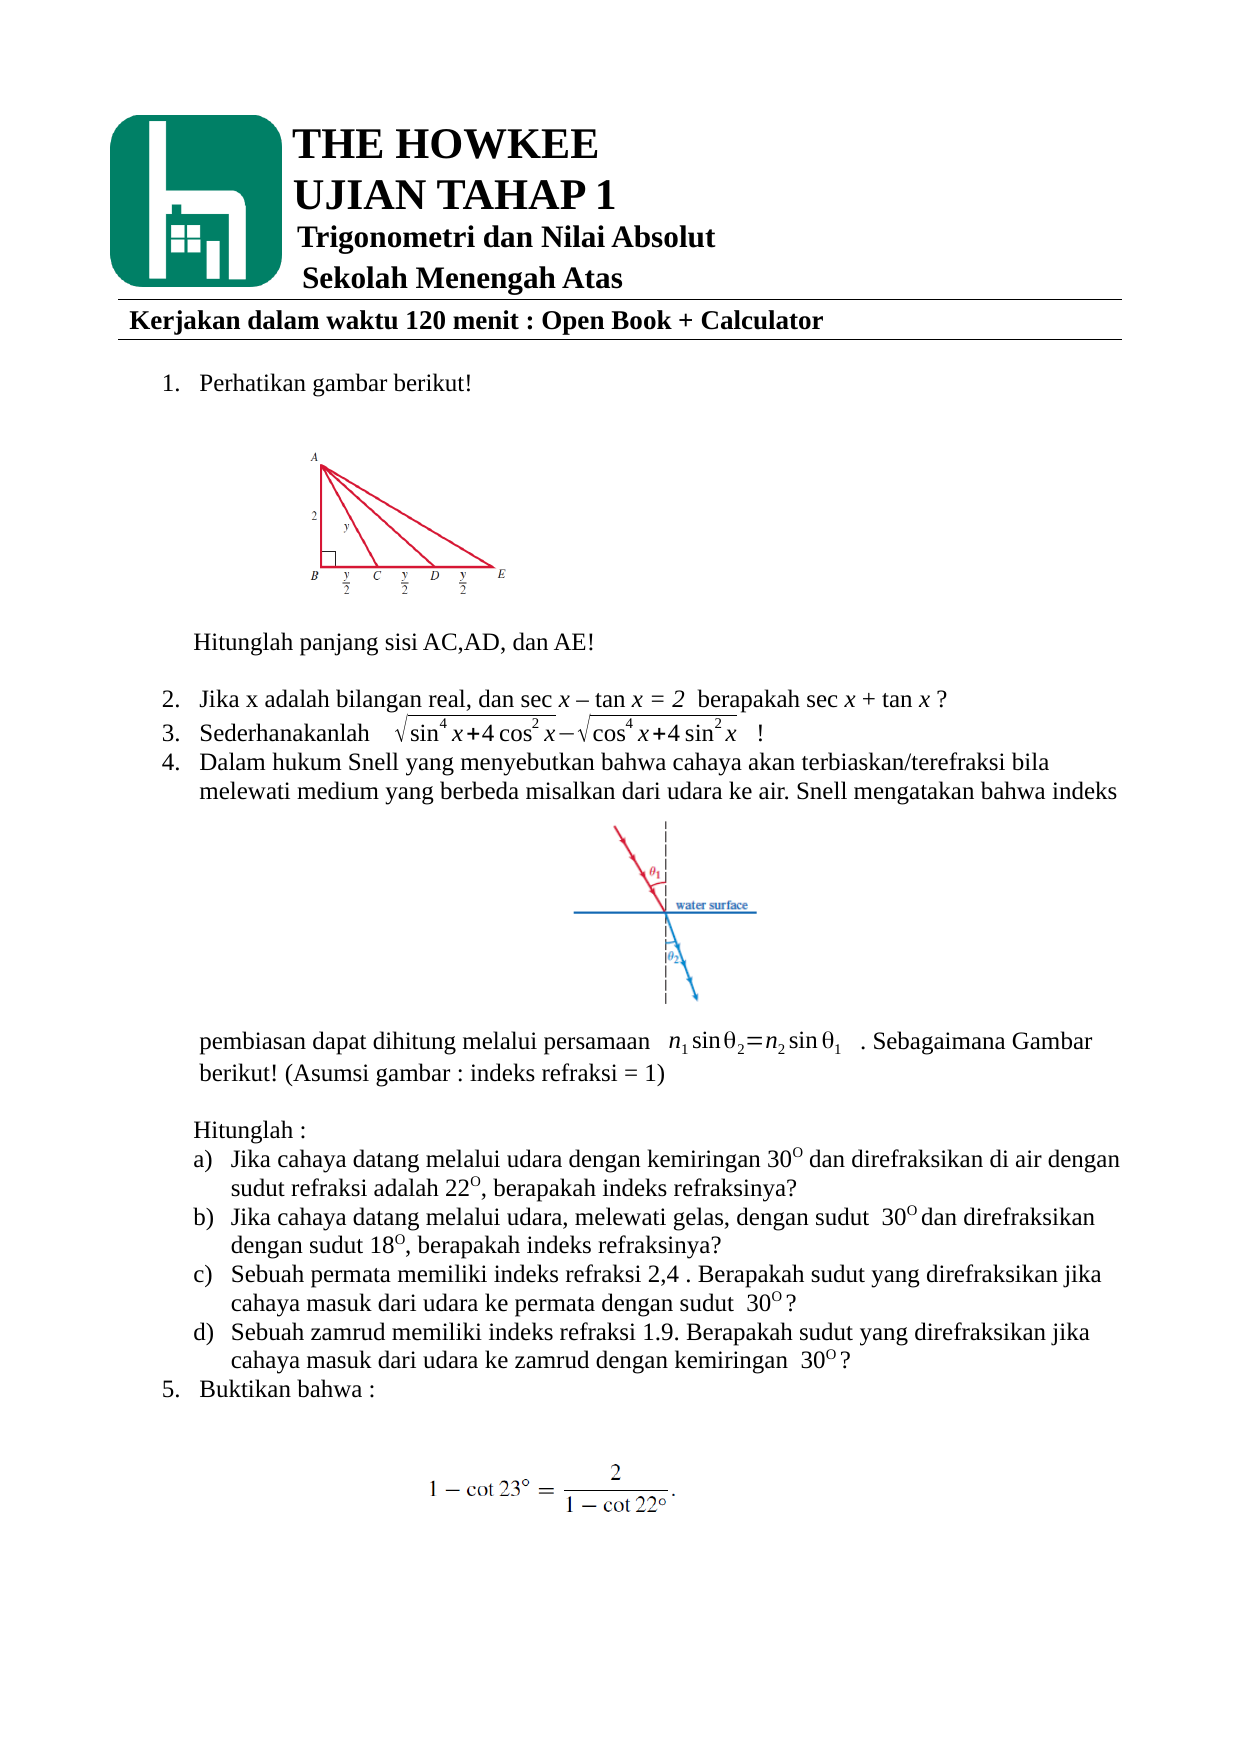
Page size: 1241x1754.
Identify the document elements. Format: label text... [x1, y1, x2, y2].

list Jika cahaya datang melalui udara, melewati gelas, dengan sudut 30O dan direfraksikan dengan sudut 18O, berapakah indeks refraksinya? [193, 1202, 1122, 1259]
list Sederhanakanlah ! [162, 713, 1122, 747]
list Sebuah zamrud memiliki indeks refraksi 1.9. Berapakah sudut yang direfraksikan jika cahaya masuk dari udara ke zamrud dengan kemiringan 30O ? [193, 1317, 1122, 1374]
text Kerjakan dalam waktu 120 menit : Open Book + Calculator [118, 300, 1122, 339]
text Hitunglah : [118, 1116, 1122, 1144]
text THE HOWKEE [282, 118, 1122, 168]
picture [544, 806, 781, 1026]
picture [271, 450, 549, 598]
text Trigonometri dan Nilai Absolut [282, 219, 1122, 255]
text UJIAN TAHAP 1 [282, 168, 1122, 219]
list Buktikan bahwa : [162, 1374, 1122, 1403]
list Perhatikan gambar berikut! [162, 368, 1122, 397]
text Sekolah Menengah Atas [118, 255, 1122, 299]
list Jika x adalah bilangan real, dan sec x – tan x = 2 berapakah sec x + tan x ? [162, 684, 1122, 713]
list Jika cahaya datang melalui udara dengan kemiringan 30O dan direfraksikan di air dengan sudut refraksi adalah 22O, berapakah indeks refraksinya? [193, 1144, 1122, 1202]
list Dalam hukum Snell yang menyebutkan bahwa cahaya akan terbiaskan/terefraksi bila melewati medium yang berbeda misalkan dari udara ke air. Snell mengatakan bahwa indeks pembiasan dapat dihitung melalui persamaan. Sebagaimana Gambar berikut! (Asumsi gambar : indeks refraksi = 1) [162, 747, 1122, 1087]
picture [110, 115, 282, 287]
text Hitunglah panjang sisi AC,AD, dan AE! [118, 627, 1122, 656]
picture [400, 1438, 702, 1535]
list Sebuah permata memiliki indeks refraksi 2,4 . Berapakah sudut yang direfraksikan jika cahaya masuk dari udara ke permata dengan sudut 30O ? [193, 1259, 1122, 1317]
